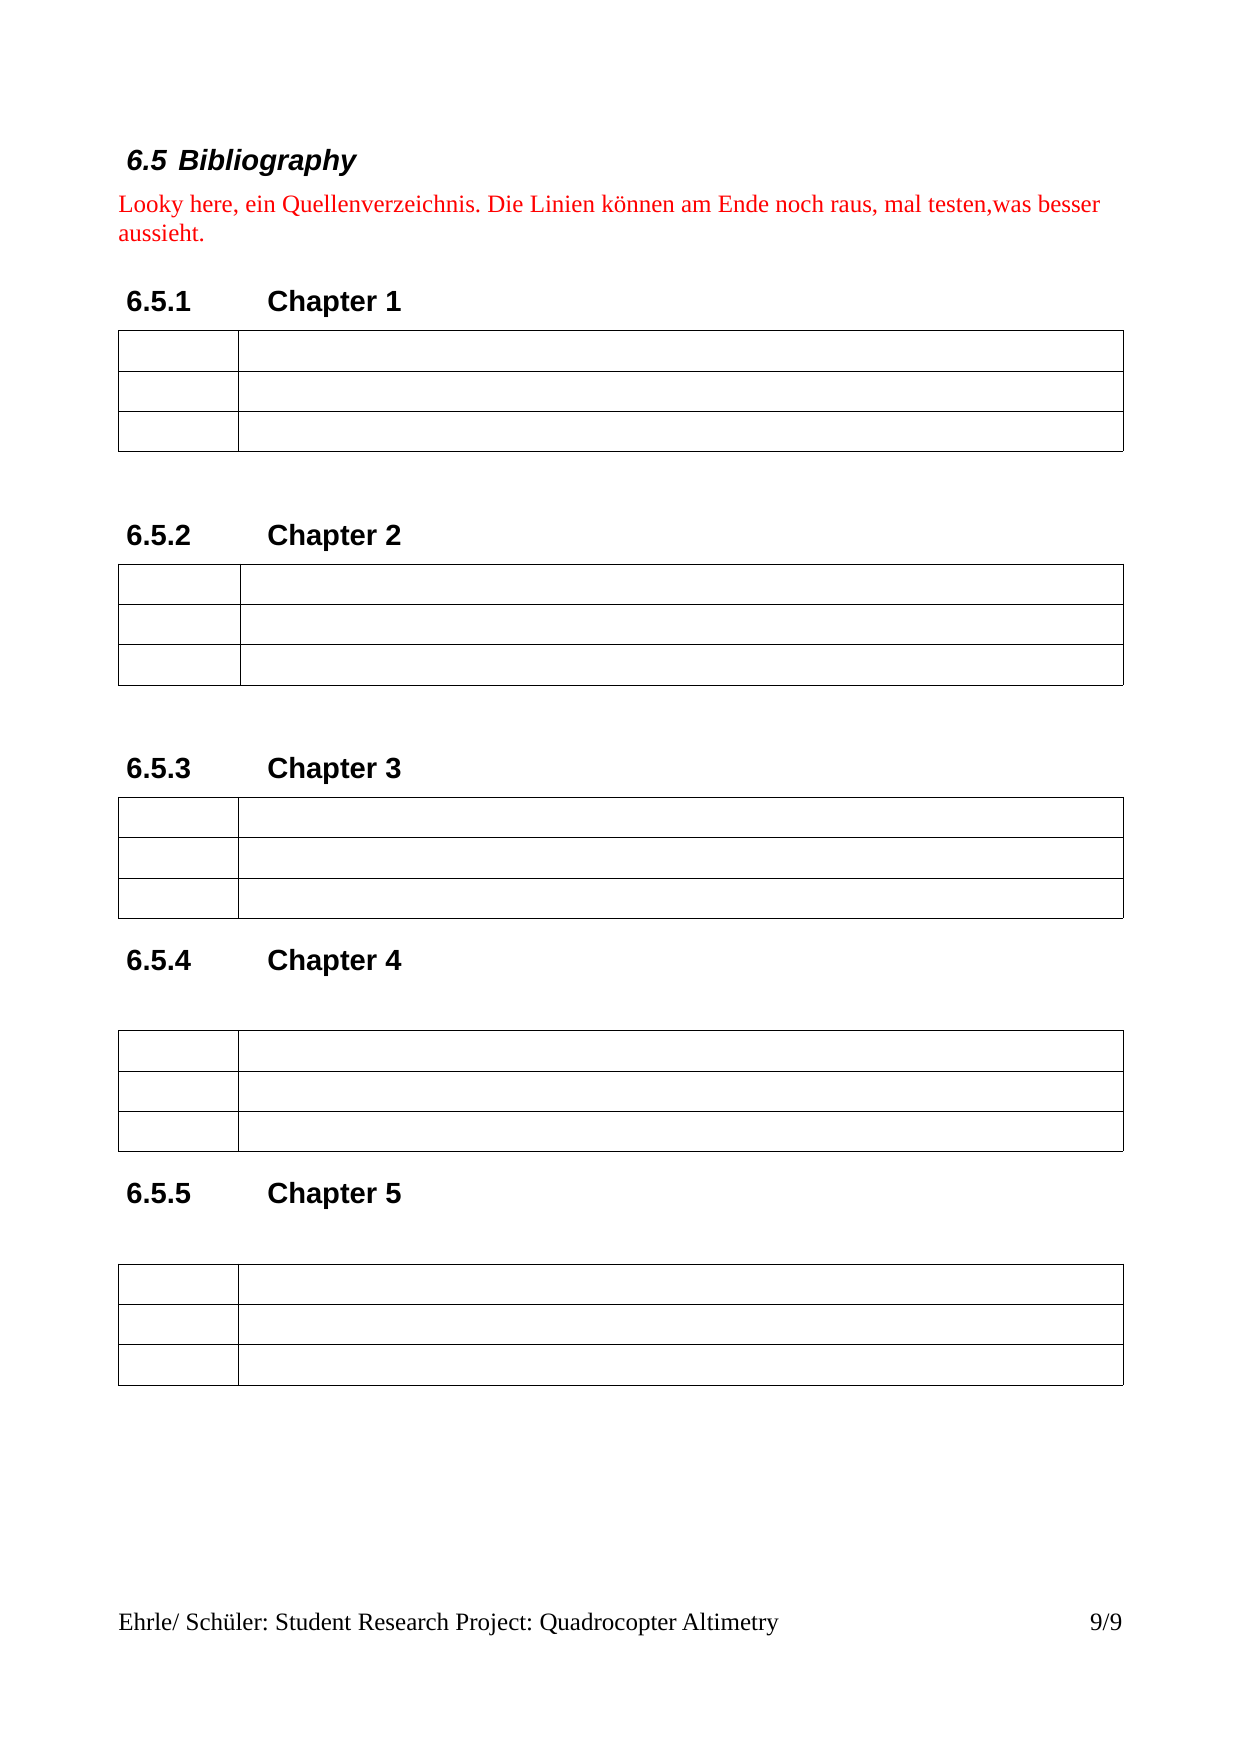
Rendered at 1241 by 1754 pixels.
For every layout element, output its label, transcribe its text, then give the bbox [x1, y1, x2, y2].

subtitle Chapter 5 [118, 1176, 1122, 1210]
table_cell [119, 1112, 238, 1151]
table_header [119, 331, 238, 371]
table_cell [119, 645, 240, 684]
table_cell [119, 605, 240, 644]
table_header [239, 1031, 1123, 1071]
table_cell [119, 879, 238, 918]
table_cell [239, 879, 1123, 918]
subtitle Chapter 4 [118, 943, 1122, 976]
subtitle Bibliography [118, 143, 1122, 177]
table_cell [119, 1345, 238, 1384]
table_header [119, 1265, 238, 1304]
table_header [239, 331, 1123, 371]
subtitle Chapter 3 [118, 751, 1122, 784]
table_cell [239, 412, 1123, 451]
table_header [239, 798, 1123, 837]
table_header [119, 798, 238, 837]
table_cell [239, 1112, 1123, 1151]
table_header [119, 1031, 238, 1071]
table_cell [119, 1072, 238, 1111]
subtitle Chapter 1 [118, 284, 1122, 318]
table_cell [119, 838, 238, 877]
table_header [241, 565, 1123, 604]
table_cell [239, 1345, 1123, 1384]
table_header [239, 1265, 1123, 1304]
table_cell [119, 372, 238, 411]
table_cell [119, 1305, 238, 1344]
table_cell [239, 1305, 1123, 1344]
table_cell [241, 605, 1123, 644]
text Looky here, ein Quellenverzeichnis. Die Linien können am Ende noch raus, mal testen,was besser aussieht. [118, 189, 1122, 247]
table_cell [119, 412, 238, 451]
table_cell [241, 645, 1123, 684]
table_header [119, 565, 240, 604]
table_cell [239, 372, 1123, 411]
subtitle Chapter 2 [118, 517, 1122, 551]
table_cell [239, 838, 1123, 877]
table_cell [239, 1072, 1123, 1111]
